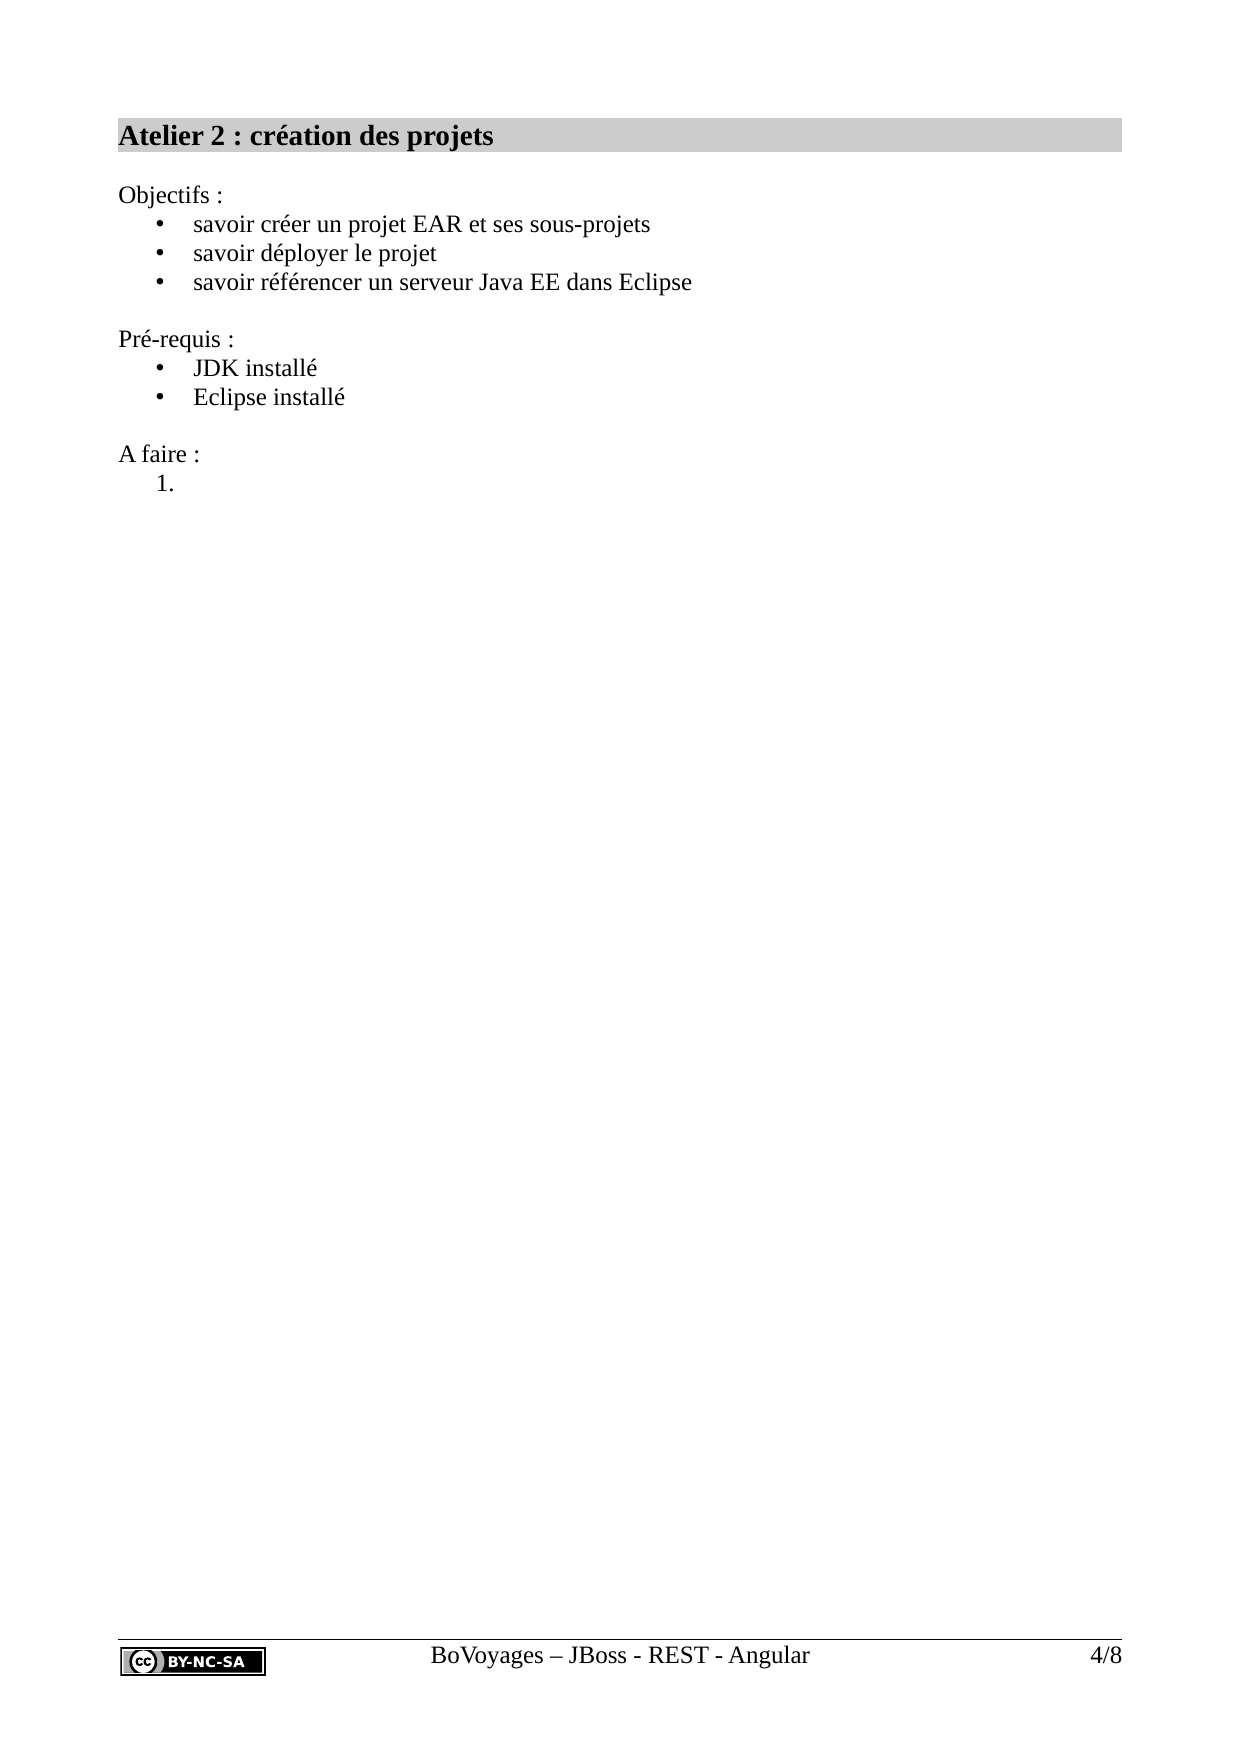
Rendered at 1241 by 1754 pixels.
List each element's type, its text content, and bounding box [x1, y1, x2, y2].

list savoir référencer un serveur Java EE dans Eclipse [156, 267, 1122, 295]
list JDK installé [156, 353, 1122, 382]
list savoir créer un projet EAR et ses sous-projets [156, 209, 1122, 238]
text A faire : [118, 439, 1122, 468]
text Pré-requis : [118, 324, 1122, 353]
list savoir déployer le projet [156, 238, 1122, 267]
text Atelier 2 : création des projets [118, 118, 1122, 152]
list Eclipse installé [156, 382, 1122, 410]
text Objectifs : [118, 180, 1122, 209]
